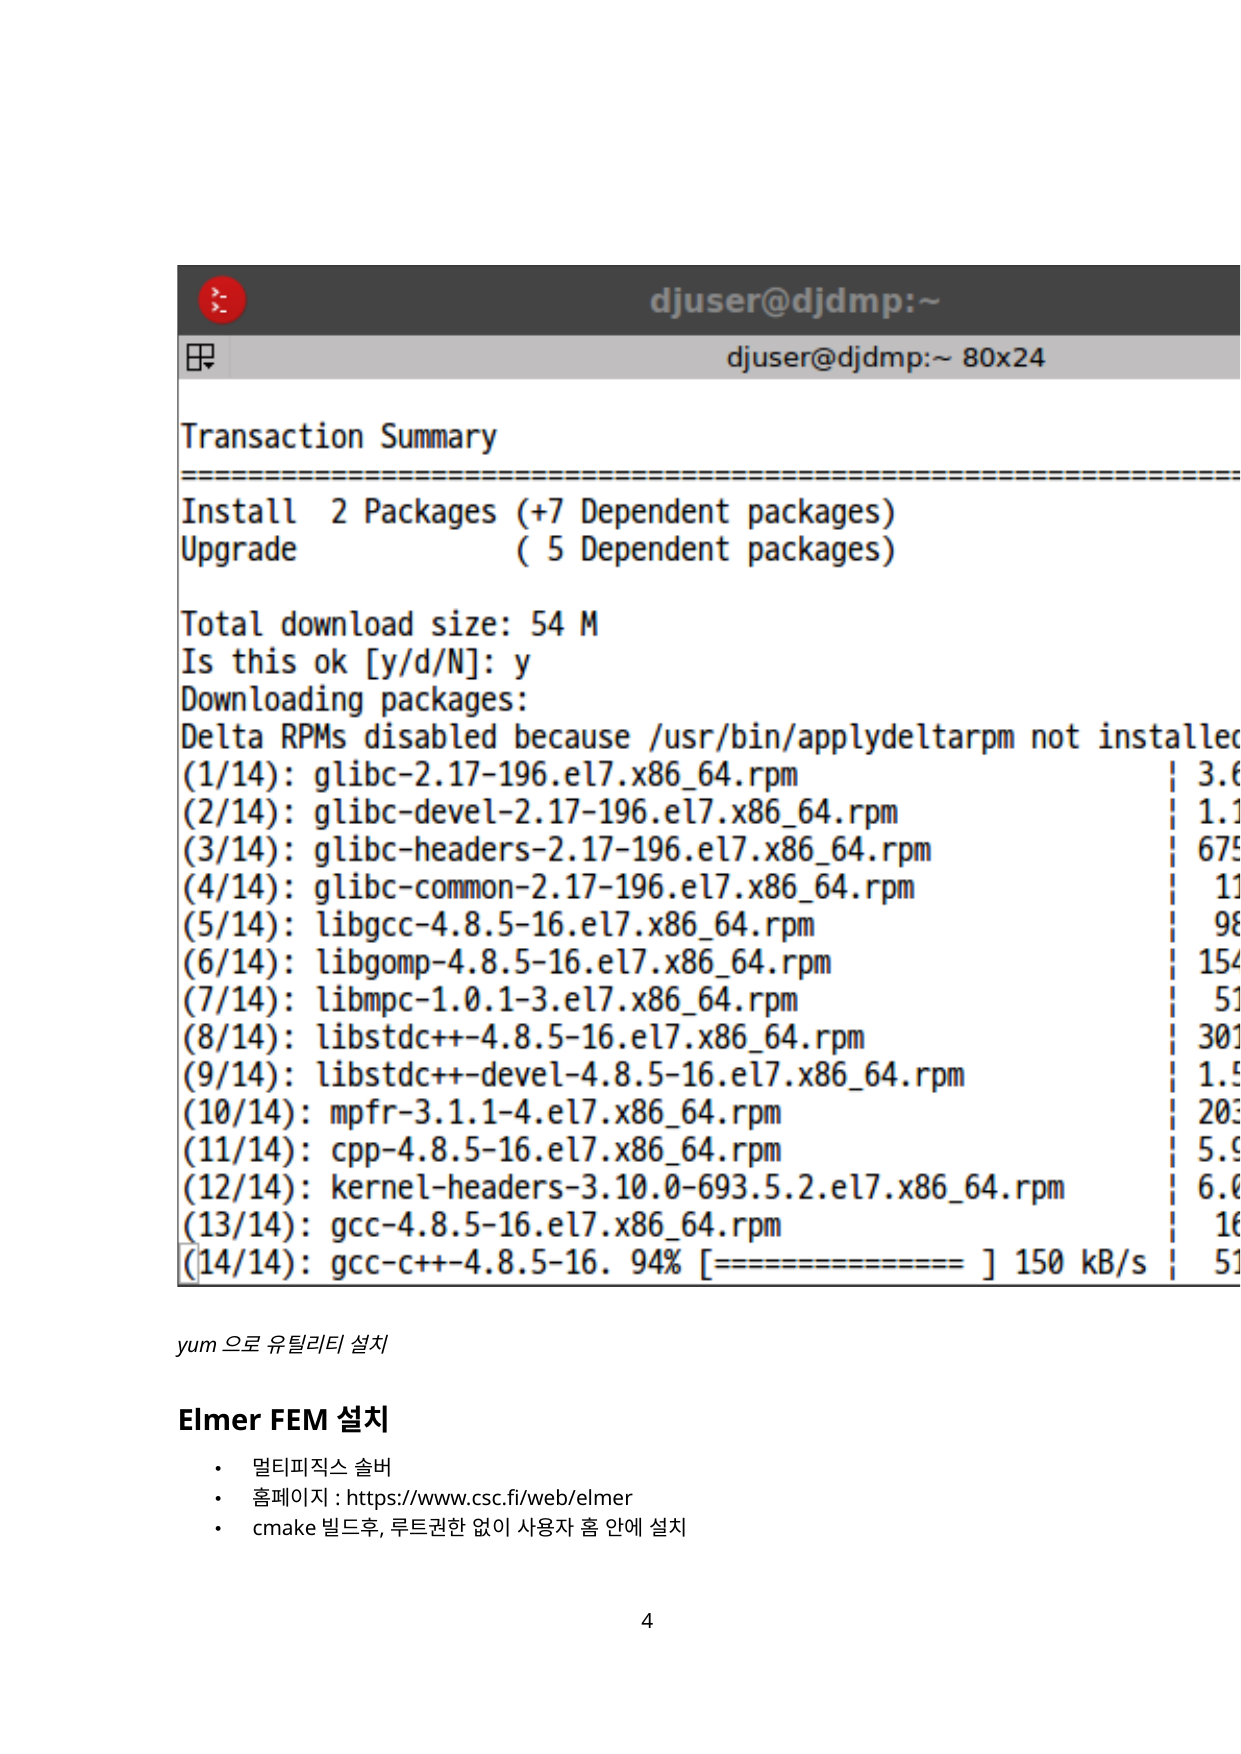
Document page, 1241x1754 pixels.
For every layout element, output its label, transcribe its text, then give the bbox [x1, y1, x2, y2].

list cmake 빌드후, 루트권한 없이 사용자 홈 안에 설치 [215, 1512, 1122, 1542]
subtitle Elmer FEM 설치 [177, 1396, 1122, 1439]
picture [177, 265, 1241, 1287]
list 홈페이지 : https://www.csc.fi/web/elmer [215, 1481, 1122, 1512]
text yum으로 유틸리티 설치 [177, 1328, 1122, 1359]
list 멀티피직스 솔버 [215, 1451, 1122, 1481]
